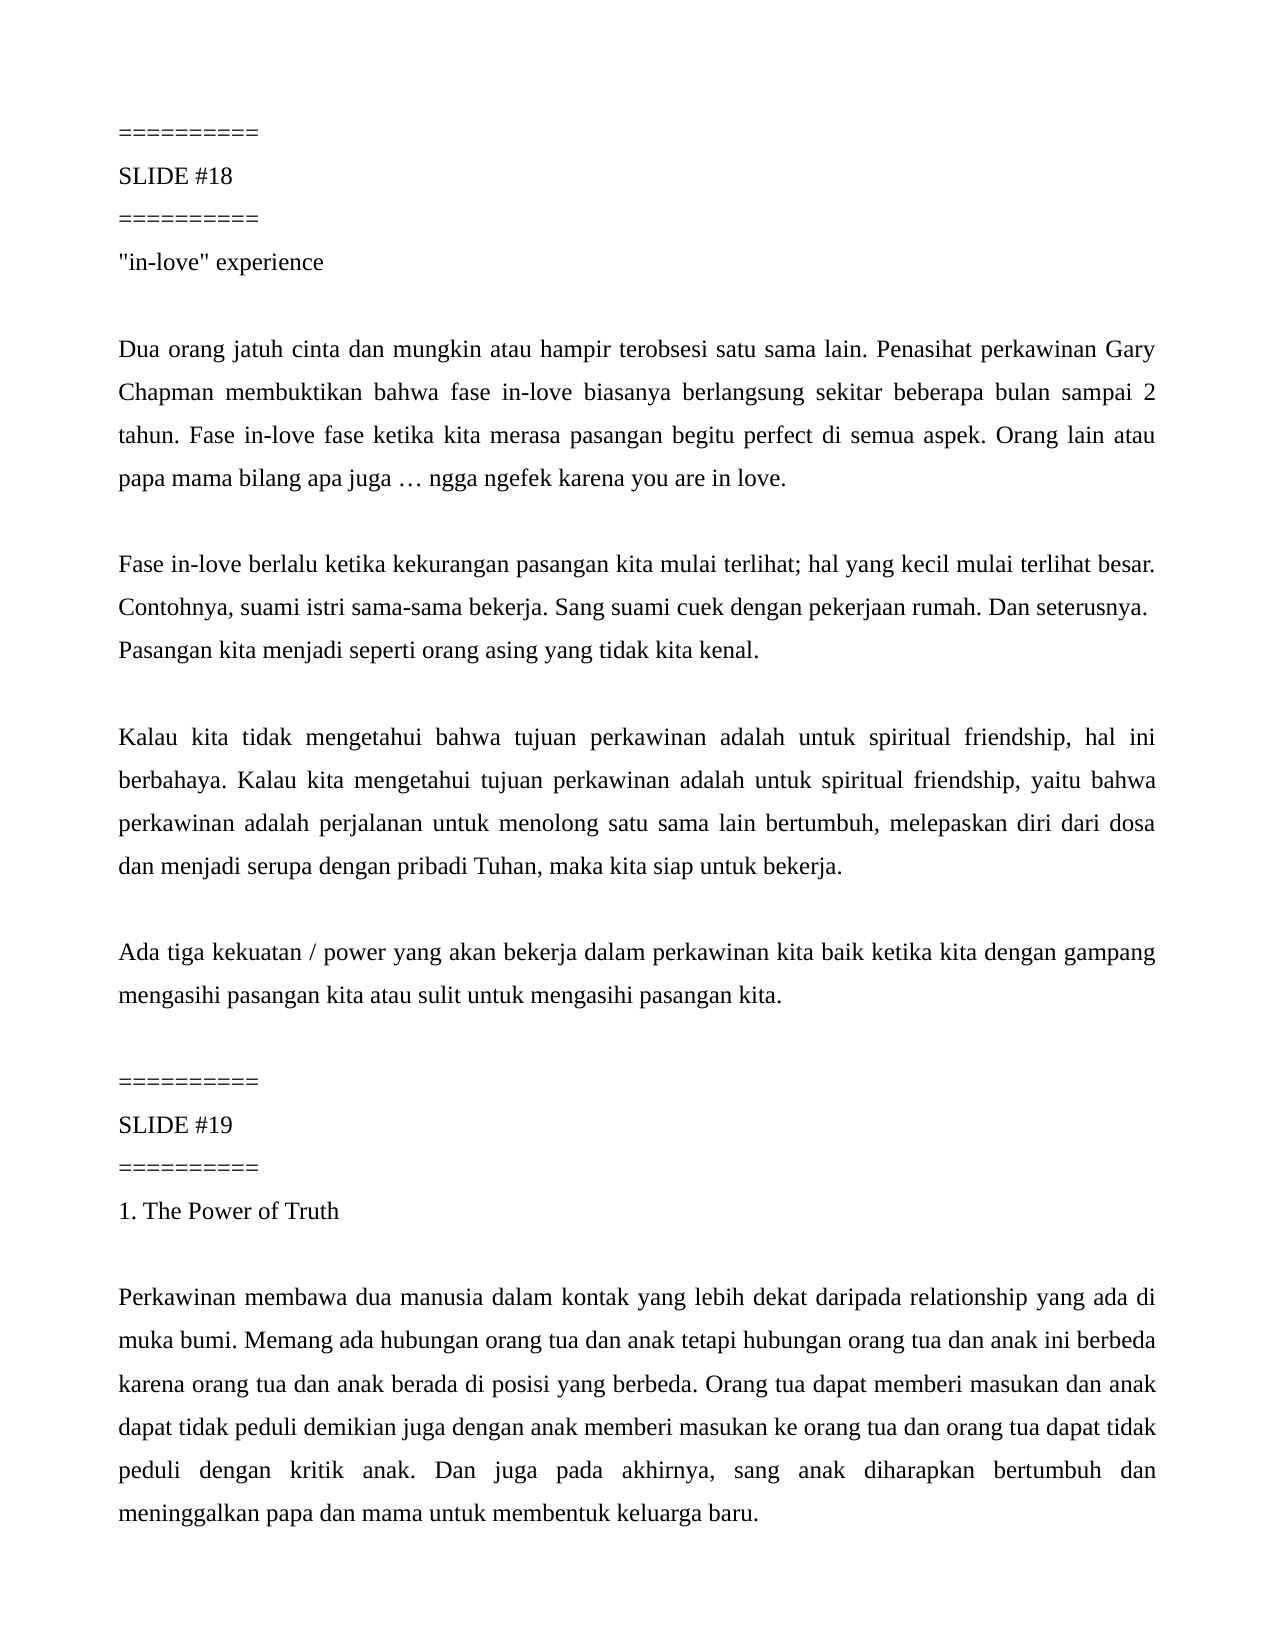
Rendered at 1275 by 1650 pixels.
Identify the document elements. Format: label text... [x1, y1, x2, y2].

text Pasangan kita menjadi seperti orang asing yang tidak kita kenal. [118, 636, 1157, 664]
text 1. The Power of Truth [118, 1196, 1157, 1225]
text ========== [118, 1067, 1157, 1096]
text Kalau kita tidak mengetahui bahwa tujuan perkawinan adalah untuk spiritual friendship, hal ini berbahaya. Kalau kita mengetahui tujuan perkawinan adalah untuk spiritual friendship, yaitu bahwa perkawinan adalah perjalanan untuk menolong satu sama lain bertumbuh, melepaskan diri dari dosa dan menjadi serupa dengan pribadi Tuhan, maka kita siap untuk bekerja. [118, 722, 1157, 880]
text Fase in-love berlalu ketika kekurangan pasangan kita mulai terlihat; hal yang kecil mulai terlihat besar. Contohnya, suami istri sama-sama bekerja. Sang suami cuek dengan pekerjaan rumah. Dan seterusnya. [118, 549, 1157, 621]
text SLIDE #18 [118, 161, 1157, 190]
text ========== [118, 204, 1157, 233]
text ========== [118, 118, 1157, 147]
text "in-love" experience [118, 247, 1157, 276]
text SLIDE #19 [118, 1110, 1157, 1139]
text Perkawinan membawa dua manusia dalam kontak yang lebih dekat daripada relationship yang ada di muka bumi. Memang ada hubungan orang tua dan anak tetapi hubungan orang tua dan anak ini berbeda karena orang tua dan anak berada di posisi yang berbeda. Orang tua dapat memberi masukan dan anak dapat tidak peduli demikian juga dengan anak memberi masukan ke orang tua dan orang tua dapat tidak peduli dengan kritik anak. Dan juga pada akhirnya, sang anak diharapkan bertumbuh dan meninggalkan papa dan mama untuk membentuk keluarga baru. [118, 1282, 1157, 1527]
text Dua orang jatuh cinta dan mungkin atau hampir terobsesi satu sama lain. Penasihat perkawinan Gary Chapman membuktikan bahwa fase in-love biasanya berlangsung sekitar beberapa bulan sampai 2 tahun. Fase in-love fase ketika kita merasa pasangan begitu perfect di semua aspek. Orang lain atau papa mama bilang apa juga … ngga ngefek karena you are in love. [118, 334, 1157, 492]
text Ada tiga kekuatan / power yang akan bekerja dalam perkawinan kita baik ketika kita dengan gampang mengasihi pasangan kita atau sulit untuk mengasihi pasangan kita. [118, 937, 1157, 1009]
text ========== [118, 1153, 1157, 1182]
